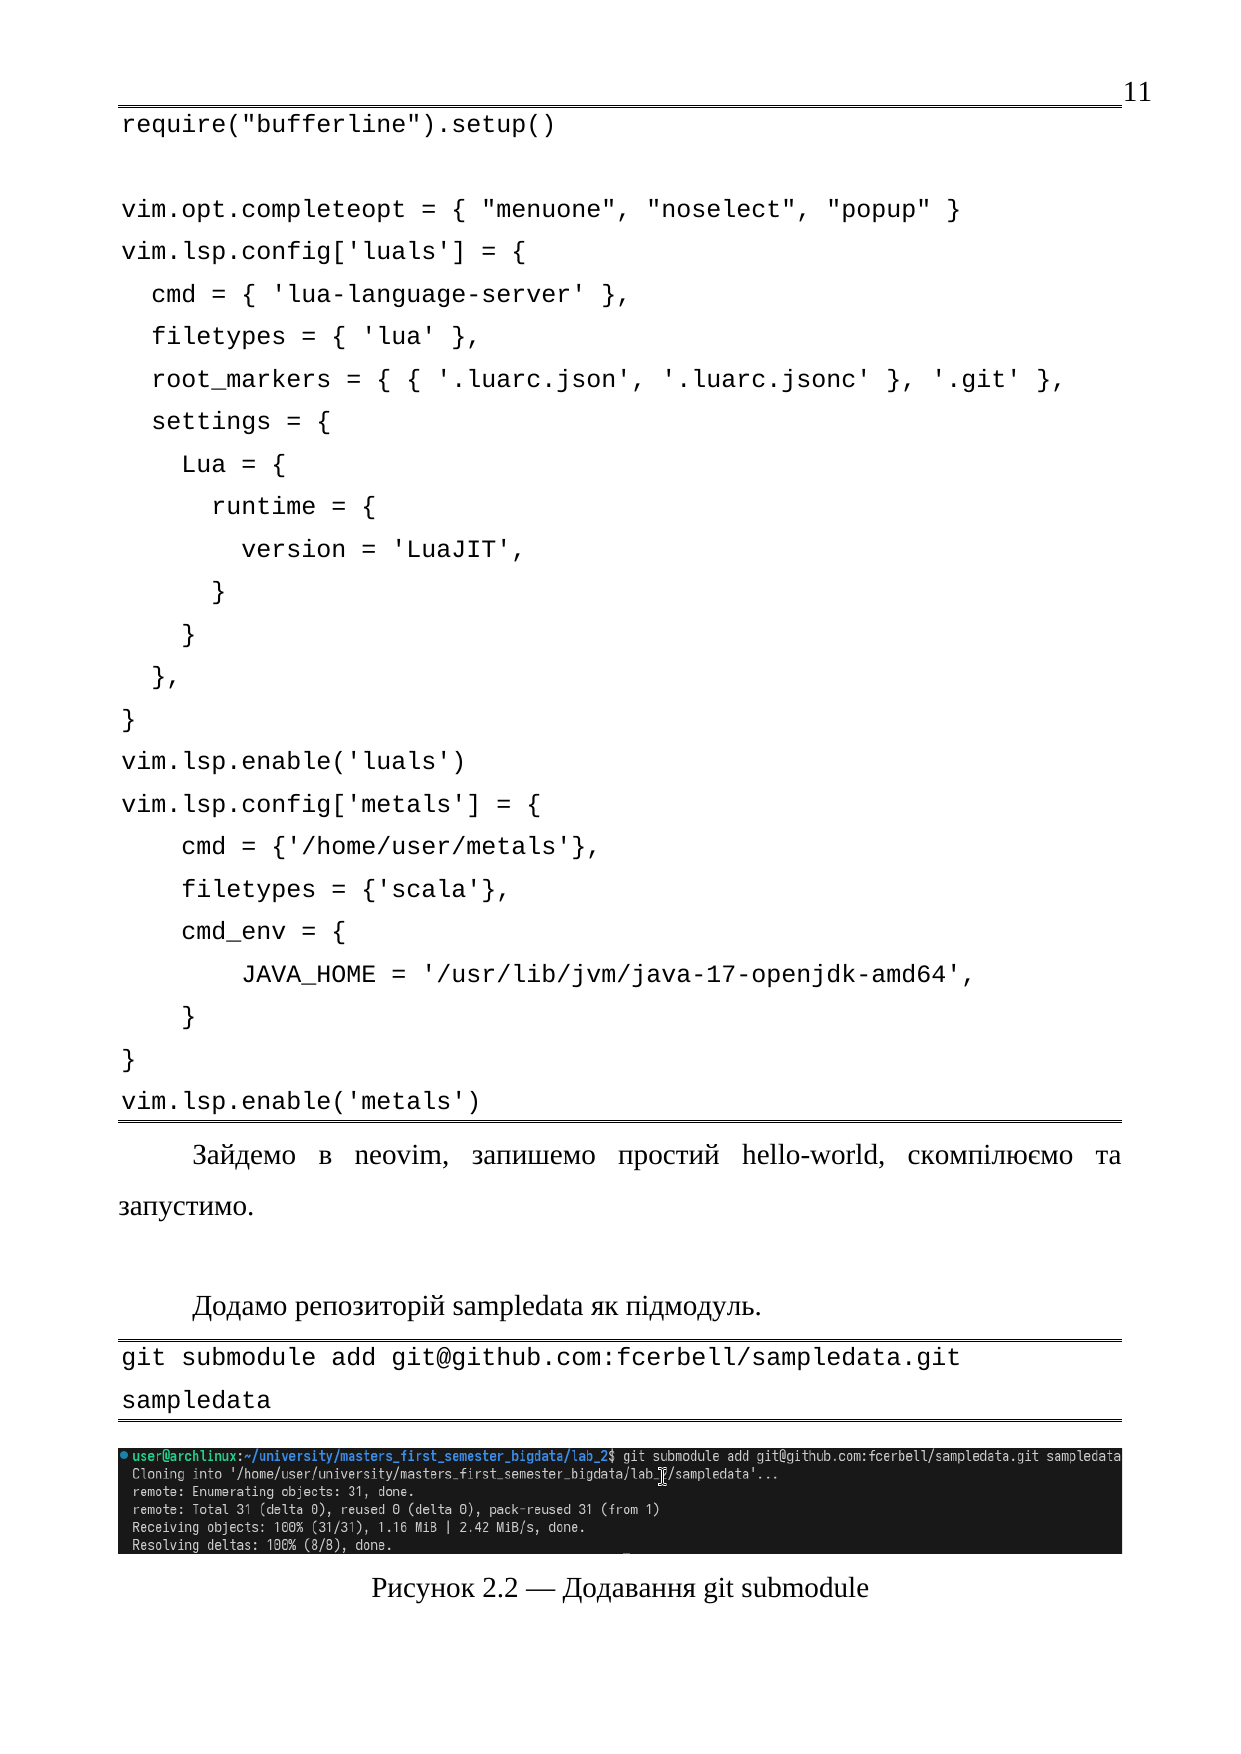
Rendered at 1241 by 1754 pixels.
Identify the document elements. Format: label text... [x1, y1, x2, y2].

text vim.lsp.enable('luals') [118, 743, 1122, 777]
text filetypes = {'scala'}, [118, 870, 1122, 905]
text }, [118, 658, 1122, 692]
text filetypes = { 'lua' }, [118, 318, 1122, 352]
text cmd = {'/home/user/metals'}, [118, 828, 1122, 862]
text } [118, 700, 1122, 735]
text } [118, 615, 1122, 650]
text } [118, 573, 1122, 607]
text vim.lsp.config['luals'] = { [118, 233, 1122, 267]
text runtime = { [118, 488, 1122, 522]
text cmd = { 'lua-language-server' }, [118, 275, 1122, 310]
text Зайдемо в neovim, запишемо простий hello-world, скомпілюємо та запустимо. [118, 1137, 1122, 1221]
text root_markers = { { '.luarc.json', '.luarc.jsonc' }, '.git' }, [118, 360, 1122, 395]
text settings = { [118, 403, 1122, 437]
picture [118, 1448, 1123, 1554]
text vim.lsp.enable('metals') [118, 1083, 1122, 1120]
text cmd_env = { [118, 913, 1122, 947]
text require("bufferline").setup() [118, 108, 1122, 140]
text vim.opt.completeopt = { "menuone", "noselect", "popup" } [118, 190, 1122, 225]
text git submodule add git@github.com:fcerbell/sampledata.git sampledata [118, 1342, 1122, 1419]
text vim.lsp.config['metals'] = { [118, 785, 1122, 820]
text version = 'LuaJIT', [118, 530, 1122, 565]
text } [118, 1040, 1122, 1075]
text JAVA_HOME = '/usr/lib/jvm/java-17-openjdk-amd64', [118, 955, 1122, 990]
text Додамо репозиторій sampledata як підмодуль. [118, 1288, 1122, 1322]
text Lua = { [118, 445, 1122, 480]
text } [118, 998, 1122, 1032]
text Рисунок 2.2 — Додавання git submodule [118, 1554, 1122, 1604]
